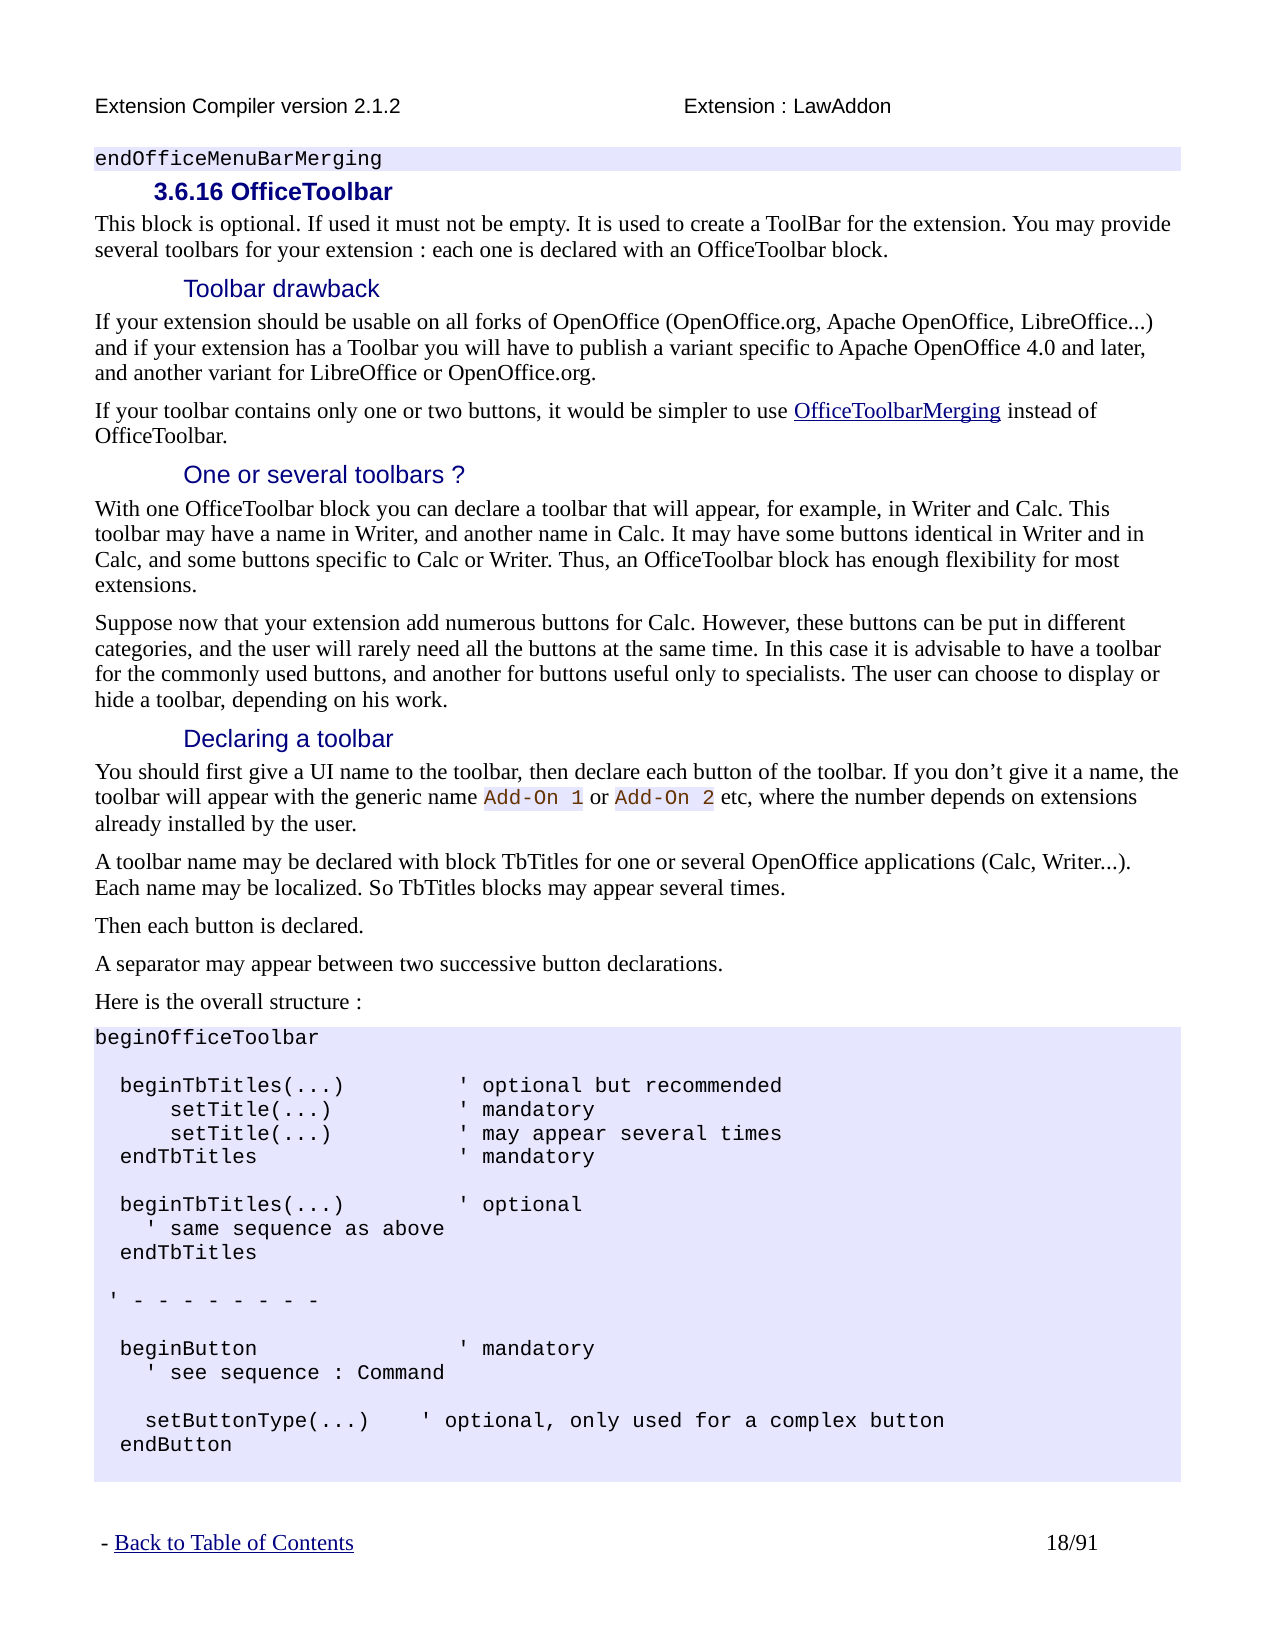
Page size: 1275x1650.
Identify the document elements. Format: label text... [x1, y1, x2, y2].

text This block is optional. If used it must not be empty. It is used to create a ToolBar for the extension. You may provide several toolbars for your extension : each one is declared with an OfficeToolbar block. [94, 211, 1181, 262]
text beginTbTitles(...) ' optional but recommended [94, 1074, 1181, 1098]
subtitle OfficeToolbar [153, 177, 1181, 205]
text If your extension should be usable on all forks of OpenOffice (OpenOffice.org, Apache OpenOffice, LibreOffice...) and if your extension has a Toolbar you will have to publish a variant specific to Apache OpenOffice 4.0 and later, and another variant for LibreOffice or OpenOffice.org. [94, 309, 1181, 385]
text endOfficeMenuBarMerging [94, 147, 1181, 171]
text A toolbar name may be declared with block TbTitles for one or several OpenOffice applications (Calc, Writer...). Each name may be localized. So TbTitles blocks may appear several times. [94, 849, 1181, 900]
text endTbTitles [94, 1242, 1181, 1266]
text beginButton ' mandatory [94, 1338, 1181, 1362]
text endButton [94, 1434, 1181, 1458]
text A separator may appear between two successive button declarations. [94, 951, 1181, 976]
text beginTbTitles(...) ' optional [94, 1194, 1181, 1218]
text With one OfficeToolbar block you can declare a toolbar that will appear, for example, in Writer and Calc. This toolbar may have a name in Writer, and another name in Calc. It may have some buttons identical in Writer and in Calc, and some buttons specific to Calc or Writer. Thus, an OfficeToolbar block has enough flexibility for most extensions. [94, 495, 1181, 597]
text setTitle(...) ' may appear several times [94, 1122, 1181, 1146]
text endTbTitles ' mandatory [94, 1146, 1181, 1170]
text ' see sequence : Command [94, 1362, 1181, 1386]
text setTitle(...) ' mandatory [94, 1098, 1181, 1122]
text Then each button is declared. [94, 913, 1181, 938]
text ' - - - - - - - - [94, 1290, 1181, 1314]
text setButtonType(...) ' optional, only used for a complex button [94, 1410, 1181, 1434]
subtitle One or several toolbars ? [183, 461, 1181, 489]
text You should first give a UI name to the toolbar, then declare each button of the toolbar. If you don’t give it a name, the toolbar will appear with the generic name Add-On 1 or Add-On 2 etc, where the number depends on extensions already installed by the user. [94, 758, 1181, 837]
subtitle Toolbar drawback [183, 275, 1181, 303]
subtitle Declaring a toolbar [183, 724, 1181, 753]
text beginOfficeToolbar [94, 1027, 1181, 1051]
text If your toolbar contains only one or two buttons, it would be simpler to use OfficeToolbarMerging instead of OfficeToolbar. [94, 398, 1181, 449]
text ' same sequence as above [94, 1218, 1181, 1242]
text Here is the overall structure : [94, 989, 1181, 1014]
text Suppose now that your extension add numerous buttons for Calc. However, these buttons can be put in different categories, and the user will rarely need all the buttons at the same time. In this case it is advisable to have a toolbar for the commonly used buttons, and another for buttons useful only to specialists. The user can choose to display or hide a toolbar, depending on his work. [94, 610, 1181, 712]
